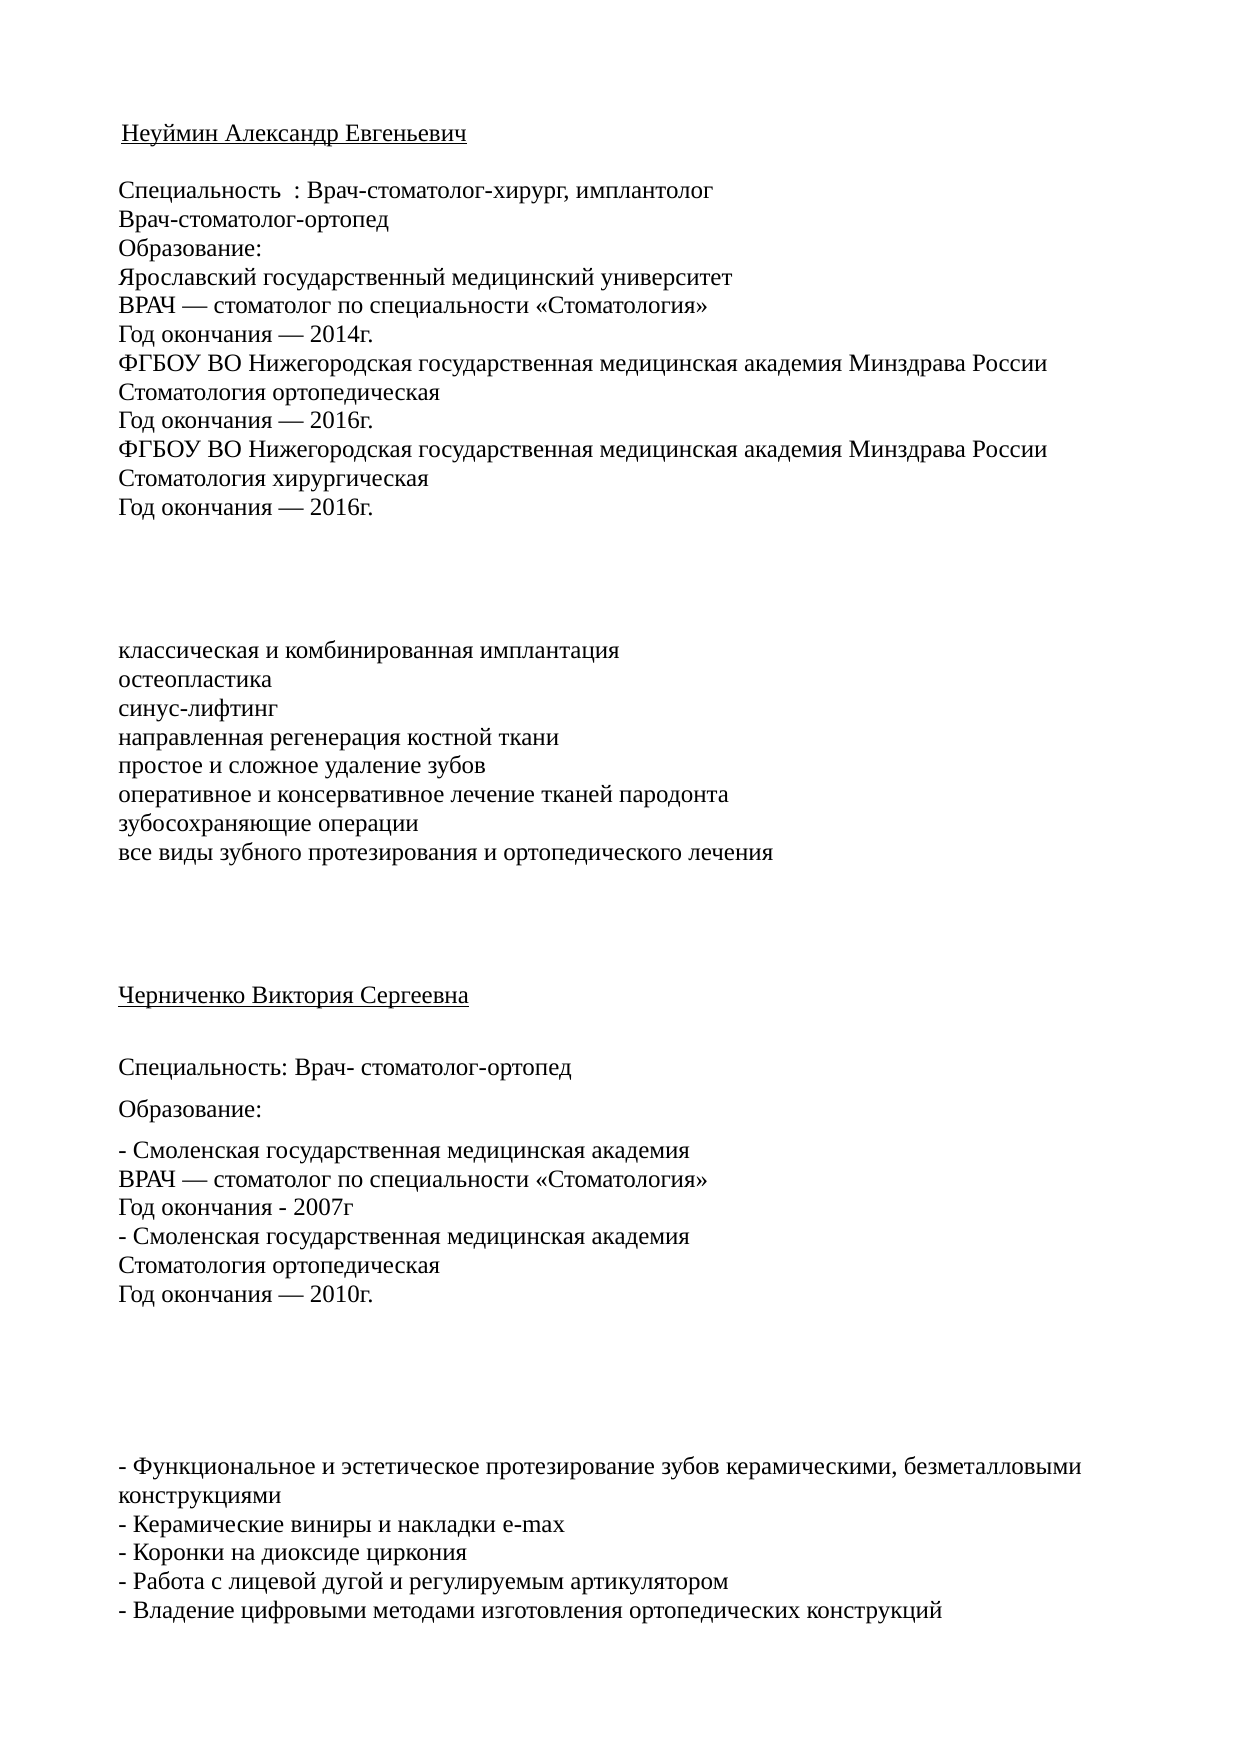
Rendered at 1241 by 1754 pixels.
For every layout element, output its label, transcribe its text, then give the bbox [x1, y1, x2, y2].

text Год окончания — 2014г. [118, 319, 1122, 348]
text Год окончания — 2016г. [118, 492, 1122, 521]
text Образование: [118, 1094, 1122, 1122]
text все виды зубного протезирования и ортопедического лечения [118, 837, 1122, 866]
text - Владение цифровыми методами изготовления ортопедических конструкций [118, 1595, 1122, 1624]
text Неуймин Александр Евгеньевич [121, 118, 1122, 147]
text Образование: [118, 233, 1122, 262]
text простое и сложное удаление зубов [118, 751, 1122, 779]
text - Керамические виниры и накладки e-max [118, 1509, 1122, 1537]
text остеопластика [118, 664, 1122, 693]
text - Коронки на диоксиде циркония [118, 1537, 1122, 1566]
text ВРАЧ — стоматолог по специальности «Стоматология» [118, 1164, 1122, 1192]
text оперативное и консервативное лечение тканей пародонта [118, 779, 1122, 808]
text зубосохраняющие операции [118, 808, 1122, 837]
text - Смоленская государственная медицинская академия [118, 1221, 1122, 1250]
text Черниченко Виктория Сергеевна [118, 981, 1122, 1009]
text ВРАЧ — стоматолог по специальности «Стоматология» [118, 291, 1122, 319]
text синус-лифтинг [118, 693, 1122, 722]
text Год окончания - 2007г [118, 1192, 1122, 1221]
text - Функциональное и эстетическое протезирование зубов керамическими, безметалловыми конструкциями [118, 1451, 1122, 1509]
text направленная регенерация костной ткани [118, 722, 1122, 751]
text Специальность: Врач- стоматолог-ортопед [118, 1052, 1122, 1081]
text Год окончания — 2010г. [118, 1279, 1122, 1307]
text ФГБОУ ВО Нижегородская государственная медицинская академия Минздрава России [118, 348, 1122, 377]
text Ярославский государственный медицинский университет [118, 262, 1122, 291]
text - смоленская государственная медицинская академия [118, 1135, 1122, 1164]
text Год окончания — 2016г. [118, 406, 1122, 434]
text Стоматология ортопедическая [118, 377, 1122, 406]
text - Работа с лицевой дугой и регулируемым артикулятором [118, 1566, 1122, 1595]
text классическая и комбинированная имплантация [118, 636, 1122, 664]
text ФГБОУ ВО Нижегородская государственная медицинская академия Минздрава России [118, 434, 1122, 463]
text Врач-стоматолог-ортопед [118, 204, 1122, 233]
text Стоматология ортопедическая [118, 1250, 1122, 1279]
text Специальность : Врач-стоматолог-хирург, имплантолог [118, 176, 1122, 204]
text Стоматология хирургическая [118, 463, 1122, 492]
